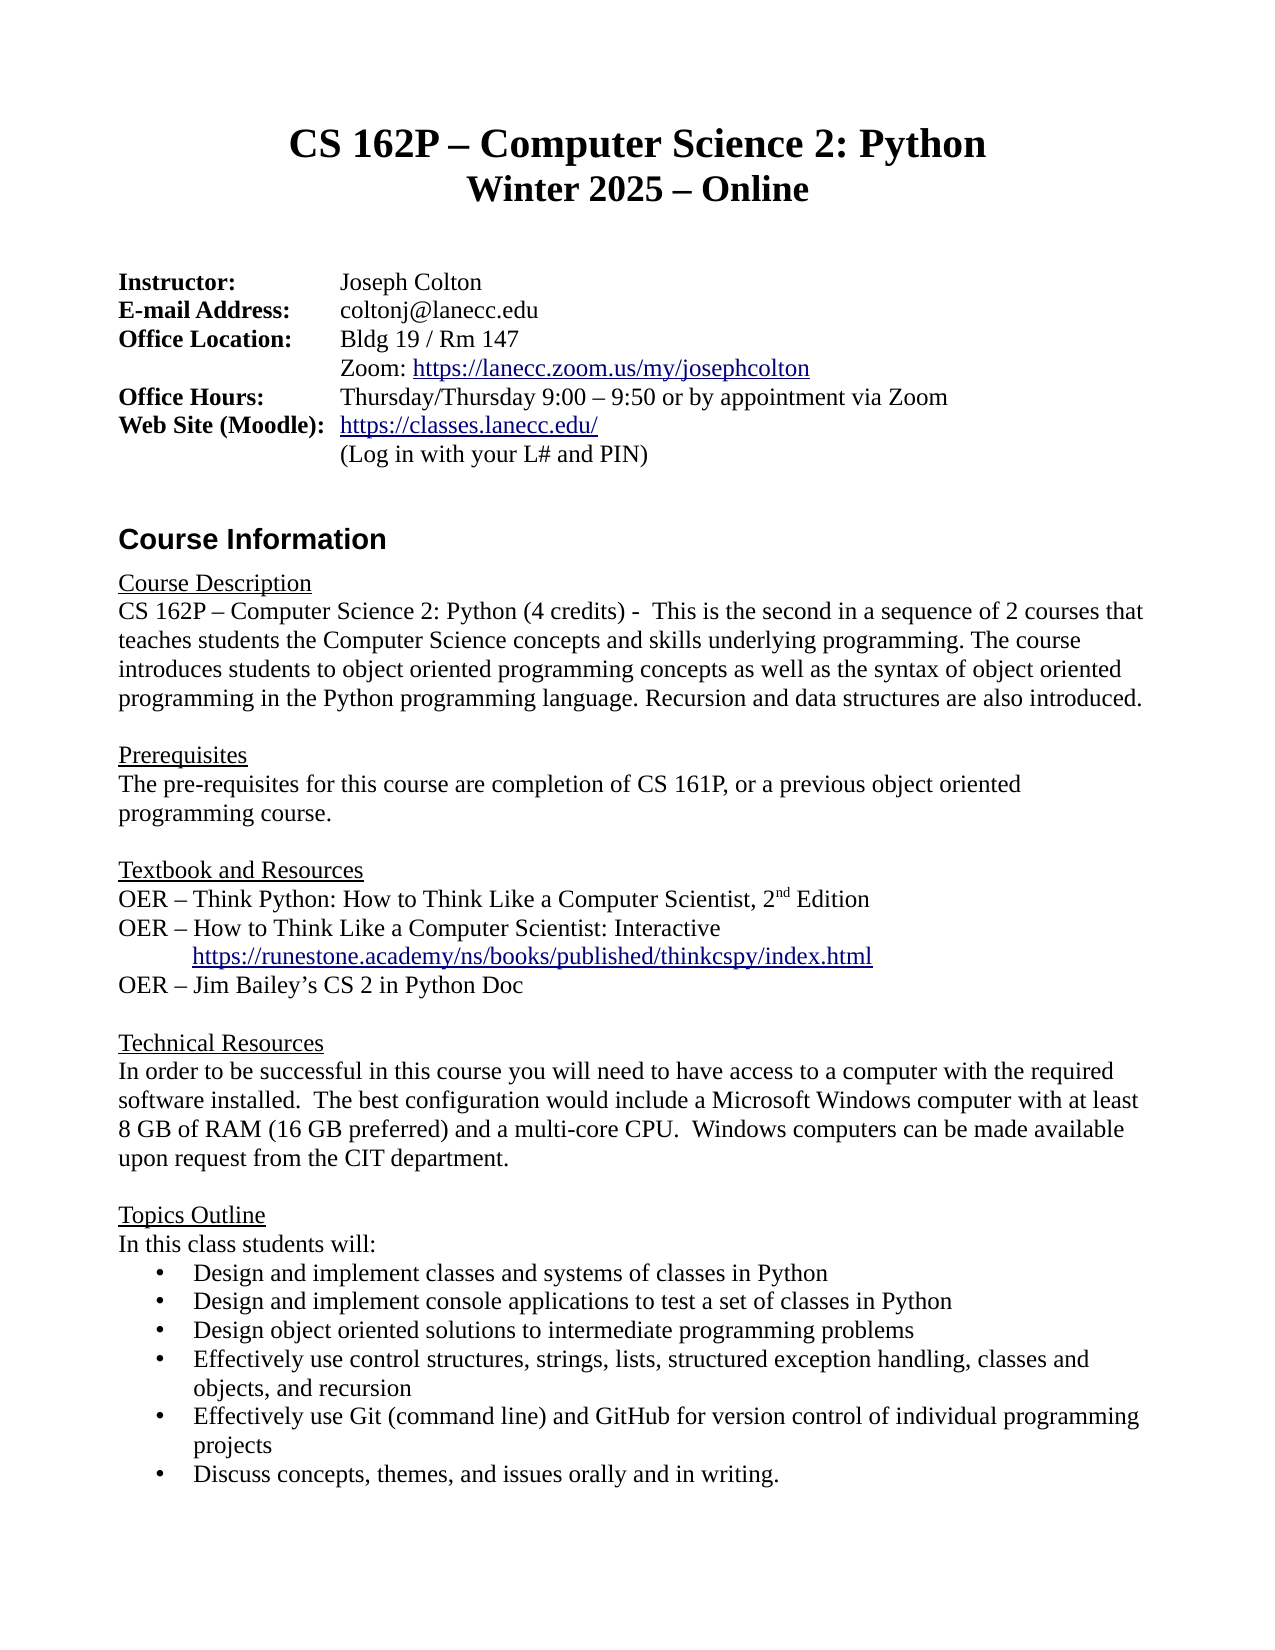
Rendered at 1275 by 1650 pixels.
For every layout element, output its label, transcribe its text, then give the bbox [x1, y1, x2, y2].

text Topics Outline [118, 1200, 1157, 1229]
text Zoom: https://lanecc.zoom.us/my/josephcolton [118, 353, 1157, 382]
list Effectively use Git (command line) and GitHub for version control of individual programming projects [156, 1401, 1157, 1459]
text Technical Resources [118, 1028, 1157, 1056]
text Prerequisites [118, 740, 1157, 769]
text In order to be successful in this course you will need to have access to a computer with the required software installed. The best configuration would include a Microsoft Windows computer with at least 8 GB of RAM (16 GB preferred) and a multi-core CPU. Windows computers can be made available upon request from the CIT department. [118, 1056, 1157, 1171]
text E-mail Address: coltonj@lanecc.edu [118, 295, 1157, 324]
text The pre-requisites for this course are completion of CS 161P, or a previous object oriented programming course. [118, 769, 1157, 826]
subtitle Course Information [118, 522, 1157, 555]
text (Log in with your L# and PIN) [118, 439, 1157, 468]
text In this class students will: [118, 1229, 1157, 1258]
text Instructor: Joseph Colton [118, 267, 1157, 295]
text Office Location: Bldg 19 / Rm 147 [118, 324, 1157, 353]
text Course Description [118, 568, 1157, 596]
text CS 162P – Computer Science 2: Python [118, 118, 1157, 166]
list Design and implement console applications to test a set of classes in Python [156, 1286, 1157, 1315]
text Web Site (Moodle): https://classes.lanecc.edu/ [118, 410, 1157, 439]
text CS 162P – Computer Science 2: Python (4 credits) - This is the second in a sequence of 2 courses that teaches students the Computer Science concepts and skills underlying programming. The course introduces students to object oriented programming concepts as well as the syntax of object oriented programming in the Python programming language. Recursion and data structures are also introduced. [118, 596, 1157, 711]
list Design object oriented solutions to intermediate programming problems [156, 1315, 1157, 1344]
list Design and implement classes and systems of classes in Python [156, 1258, 1157, 1286]
list Effectively use control structures, strings, lists, structured exception handling, classes and objects, and recursion [156, 1344, 1157, 1401]
text Textbook and Resources [118, 855, 1157, 884]
list Discuss concepts, themes, and issues orally and in writing. [156, 1459, 1157, 1488]
text https://runestone.academy/ns/books/published/thinkcspy/index.html [118, 941, 1157, 970]
text Winter 2025 – Online [118, 166, 1157, 209]
text OER – How to Think Like a Computer Scientist: Interactive [118, 913, 1157, 941]
text OER – Think Python: How to Think Like a Computer Scientist, 2nd Edition [118, 884, 1157, 913]
text Office Hours: Thursday/Thursday 9:00 – 9:50 or by appointment via Zoom [118, 382, 1157, 410]
text OER – Jim Bailey’s CS 2 in Python Doc [118, 970, 1157, 999]
